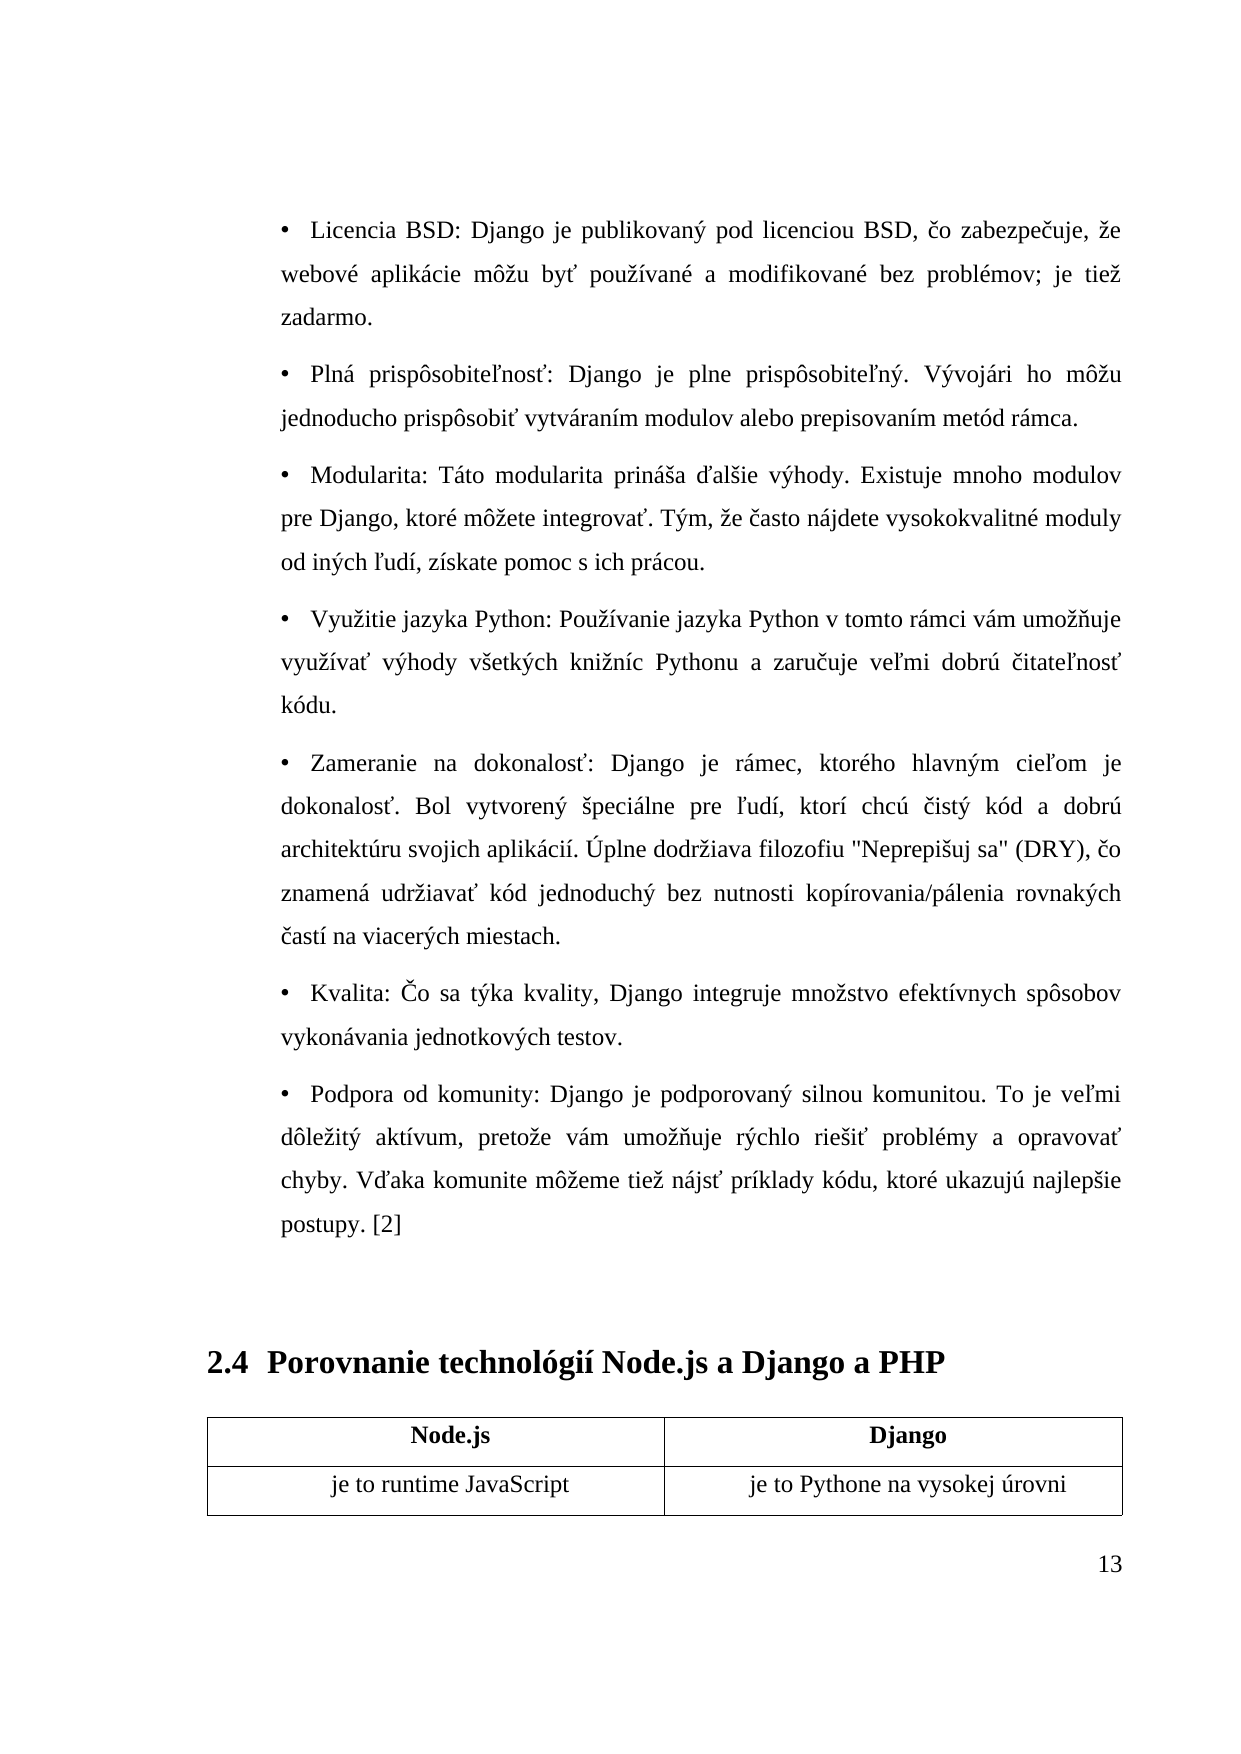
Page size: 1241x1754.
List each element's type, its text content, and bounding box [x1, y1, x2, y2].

table_cell je to Pythone na vysokej úrovni [665, 1467, 1122, 1515]
list Licencia BSD: Django je publikovaný pod licenciou BSD, čo zabezpečuje, že webové aplikácie môžu byť používané a modifikované bez problémov; je tiež zadarmo. [251, 216, 1122, 331]
list Plná prispôsobiteľnosť: Django je plne prispôsobiteľný. Vývojári ho môžu jednoducho prispôsobiť vytváraním modulov alebo prepisovaním metód rámca. [251, 359, 1122, 431]
table_header Django [665, 1418, 1122, 1466]
list Podpora od komunity: Django je podporovaný silnou komunitou. To je veľmi dôležitý aktívum, pretože vám umožňuje rýchlo riešiť problémy a opravovať chyby. Vďaka komunite môžeme tiež nájsť príklady kódu, ktoré ukazujú najlepšie postupy. [2] [251, 1079, 1122, 1237]
subtitle Porovnanie technológií Node.js a Django a PHP [207, 1343, 1122, 1381]
list Využitie jazyka Python: Používanie jazyka Python v tomto rámci vám umožňuje využívať výhody všetkých knižníc Pythonu a zaručuje veľmi dobrú čitateľnosť kódu. [251, 604, 1122, 719]
table_cell je to runtime JavaScript [208, 1467, 664, 1515]
list Modularita: Táto modularita prináša ďalšie výhody. Existuje mnoho modulov pre Django, ktoré môžete integrovať. Tým, že často nájdete vysokokvalitné moduly od iných ľudí, získate pomoc s ich prácou. [251, 460, 1122, 575]
list Zameranie na dokonalosť: Django je rámec, ktorého hlavným cieľom je dokonalosť. Bol vytvorený špeciálne pre ľudí, ktorí chcú čistý kód a dobrú architektúru svojich aplikácií. Úplne dodržiava filozofiu "Neprepišuj sa" (DRY), čo znamená udržiavať kód jednoduchý bez nutnosti kopírovania/pálenia rovnakých častí na viacerých miestach. [251, 748, 1122, 949]
table_header Node.js [208, 1418, 664, 1466]
list Kvalita: Čo sa týka kvality, Django integruje množstvo efektívnych spôsobov vykonávania jednotkových testov. [251, 978, 1122, 1050]
